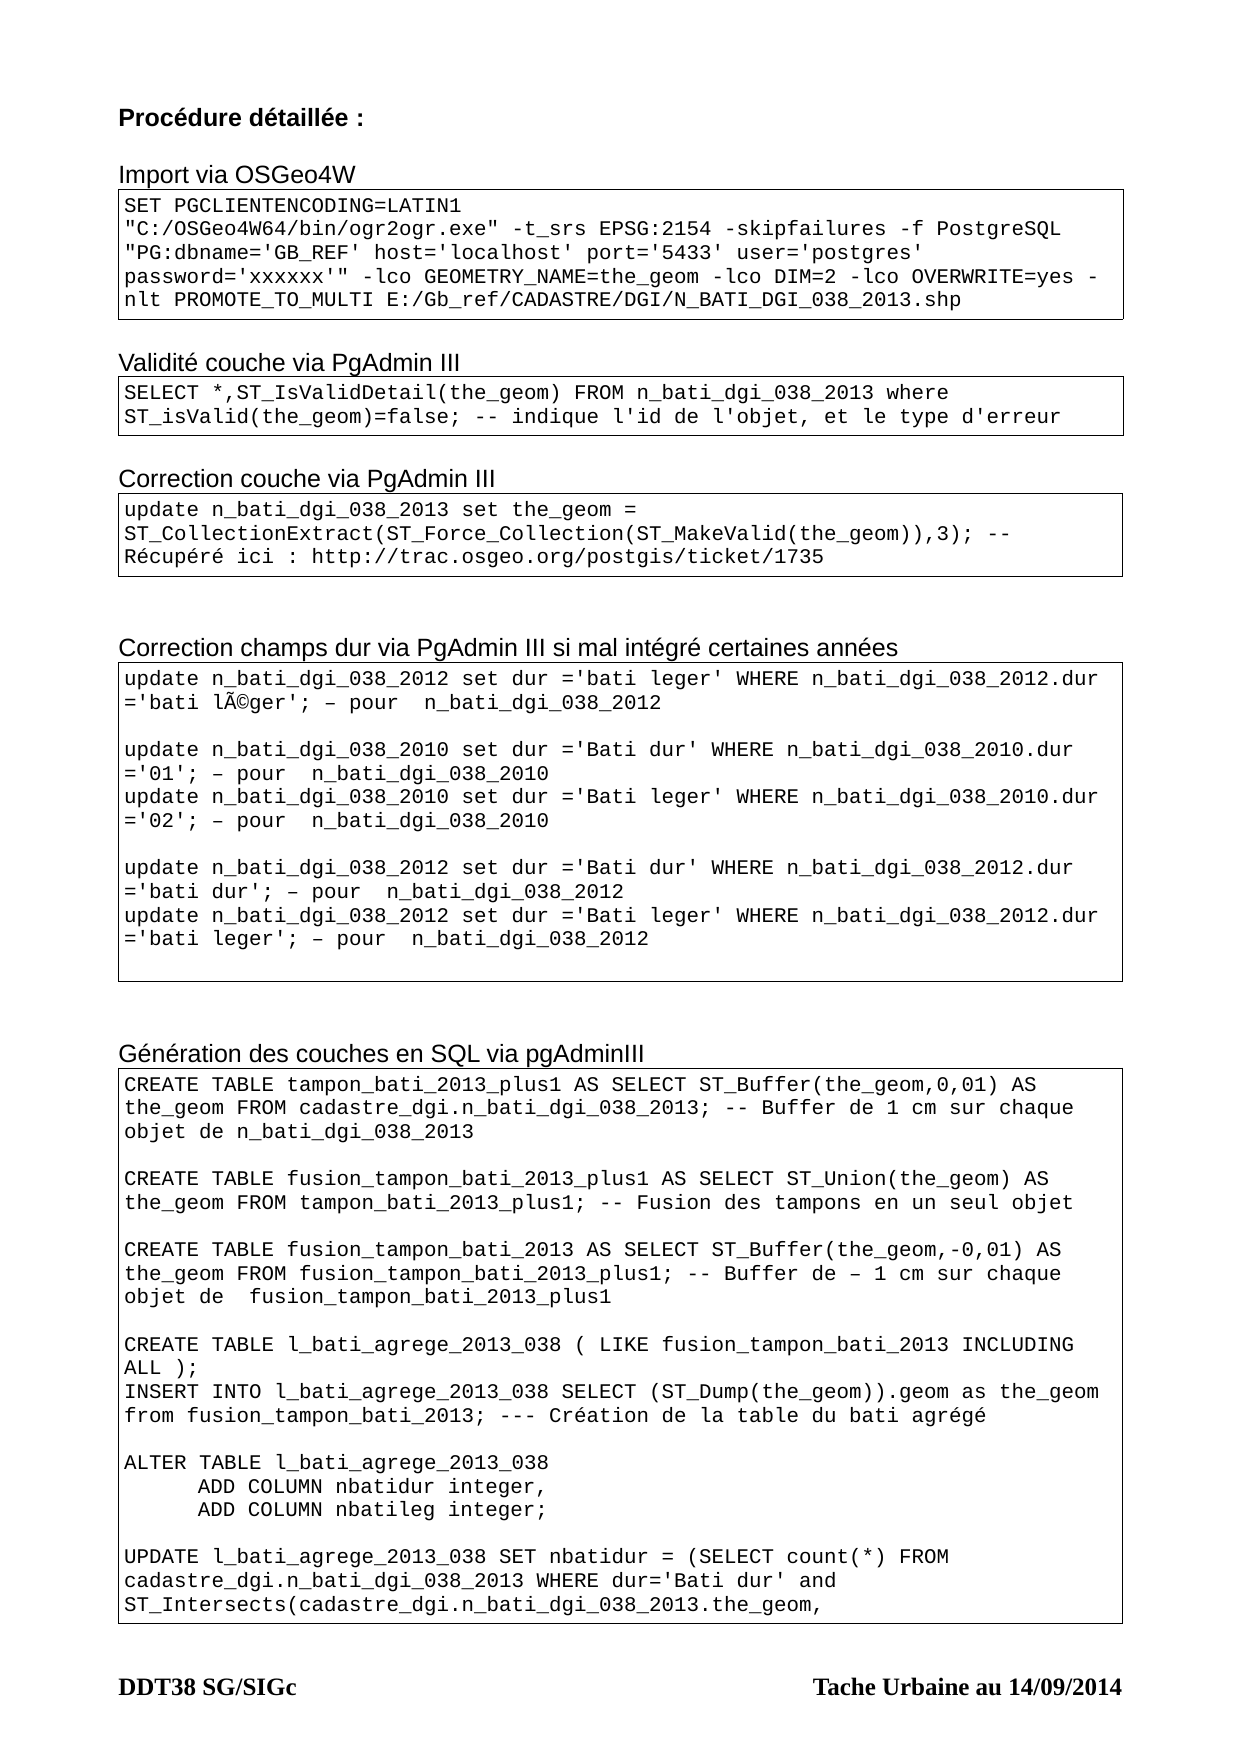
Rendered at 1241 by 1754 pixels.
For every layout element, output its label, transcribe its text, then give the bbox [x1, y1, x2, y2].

text Procédure détaillée : [118, 103, 1122, 131]
table_header CREATE TABLE tampon_bati_2013_plus1 AS SELECT ST_Buffer(the_geom,0,01) AS the_geom FROM cadastre_dgi.n_bati_dgi_038_2013; -- Buffer de 1 cm sur chaque objet de n_bati_dgi_038_2013 CREATE TABLE fusion_tampon_bati_2013_plus1 AS SELECT ST_Union(the_geom) AS the_geom FROM tampon_bati_2013_plus1; -- Fusion des tampons en un seul objet CREATE TABLE fusion_tampon_bati_2013 AS SELECT ST_Buffer(the_geom,-0,01) AS the_geom FROM fusion_tampon_bati_2013_plus1; -- Buffer de – 1 cm sur chaque objet de fusion_tampon_bati_2013_plus1 CREATE TABLE l_bati_agrege_2013_038 ( LIKE fusion_tampon_bati_2013 INCLUDING ALL ); INSERT INTO l_bati_agrege_2013_038 SELECT (ST_Dump(the_geom)).geom as the_geom from fusion_tampon_bati_2013; --- Création de la table du bati agrégé ALTER TABLE l_bati_agrege_2013_038 ADD COLUMN nbatidur integer, ADD COLUMN nbatileg integer; UPDATE l_bati_agrege_2013_038 SET nbatidur = (SELECT count(*) FROM cadastre_dgi.n_bati_dgi_038_2013 WHERE dur='Bati dur' and ST_Intersects(cadastre_dgi.n_bati_dgi_038_2013.the_geom, [119, 1069, 1122, 1623]
text Validité couche via PgAdmin III [118, 348, 1122, 376]
text Import via OSGeo4W [118, 160, 1122, 189]
table_header update n_bati_dgi_038_2013 set the_geom = ST_CollectionExtract(ST_Force_Collection(ST_MakeValid(the_geom)),3); -- Récupéré ici : http://trac.osgeo.org/postgis/ticket/1735 [119, 494, 1122, 576]
table_header SET PGCLIENTENCODING=LATIN1 "C:/OSGeo4W64/bin/ogr2ogr.exe" -t_srs EPSG:2154 -skipfailures -f PostgreSQL "PG:dbname='GB_REF' host='localhost' port='5433' user='postgres' password='xxxxxx'" -lco GEOMETRY_NAME=the_geom -lco DIM=2 -lco OVERWRITE=yes -nlt PROMOTE_TO_MULTI E:/Gb_ref/CADASTRE/DGI/N_BATI_DGI_038_2013.shp [119, 190, 1123, 319]
table_header update n_bati_dgi_038_2012 set dur ='bati leger' WHERE n_bati_dgi_038_2012.dur ='bati lÃ©ger'; – pour n_bati_dgi_038_2012 update n_bati_dgi_038_2010 set dur ='Bati dur' WHERE n_bati_dgi_038_2010.dur ='01'; – pour n_bati_dgi_038_2010 update n_bati_dgi_038_2010 set dur ='Bati leger' WHERE n_bati_dgi_038_2010.dur ='02'; – pour n_bati_dgi_038_2010 update n_bati_dgi_038_2012 set dur ='Bati dur' WHERE n_bati_dgi_038_2012.dur ='bati dur'; – pour n_bati_dgi_038_2012 update n_bati_dgi_038_2012 set dur ='Bati leger' WHERE n_bati_dgi_038_2012.dur ='bati leger'; – pour n_bati_dgi_038_2012 [119, 663, 1122, 981]
table_header SELECT *,ST_IsValidDetail(the_geom) FROM n_bati_dgi_038_2013 where ST_isValid(the_geom)=false; -- indique l'id de l'objet, et le type d'erreur [119, 377, 1123, 435]
text Génération des couches en SQL via pgAdminIII [118, 1039, 1122, 1068]
text Correction champs dur via PgAdmin III si mal intégré certaines années [118, 633, 1122, 662]
text Correction couche via PgAdmin III [118, 464, 1122, 493]
